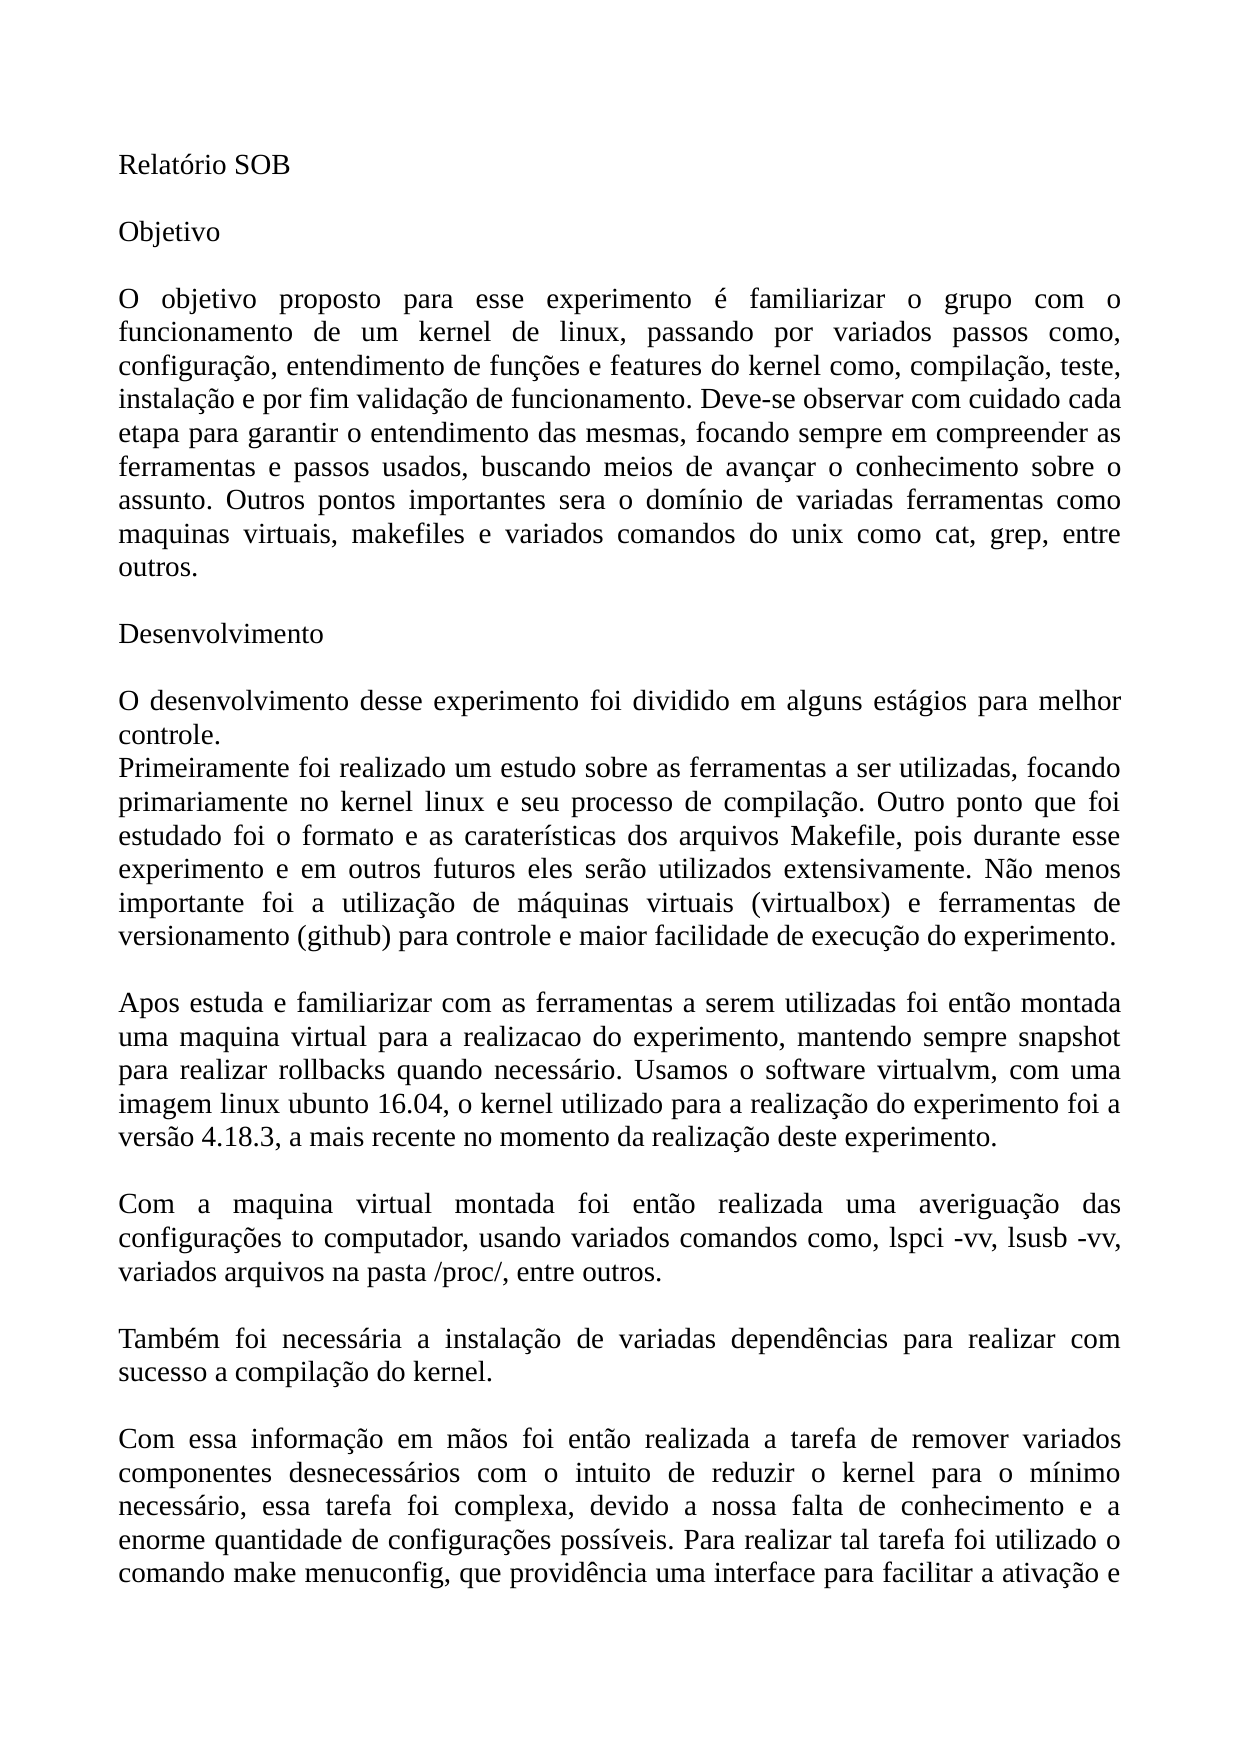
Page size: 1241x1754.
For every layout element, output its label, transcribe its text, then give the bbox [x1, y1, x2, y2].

text O desenvolvimento desse experimento foi dividido em alguns estágios para melhor controle. [118, 683, 1122, 751]
text Apos estuda e familiarizar com as ferramentas a serem utilizadas foi então montada uma maquina virtual para a realizacao do experimento, mantendo sempre snapshot para realizar rollbacks quando necessário. Usamos o software virtualvm, com uma imagem linux ubunto 16.04, o kernel utilizado para a realização do experimento foi a versão 4.18.3, a mais recente no momento da realização deste experimento. [118, 985, 1122, 1153]
text Com a maquina virtual montada foi então realizada uma averiguação das configurações to computador, usando variados comandos como, lspci -vv, lsusb -vv, variados arquivos na pasta /proc/, entre outros. [118, 1187, 1122, 1287]
text Também foi necessária a instalação de variadas dependências para realizar com sucesso a compilação do kernel. [118, 1321, 1122, 1388]
text Desenvolvimento [118, 616, 1122, 650]
text Relatório SOB [118, 147, 1122, 180]
text Primeiramente foi realizado um estudo sobre as ferramentas a ser utilizadas, focando primariamente no kernel linux e seu processo de compilação. Outro ponto que foi estudado foi o formato e as caraterísticas dos arquivos Makefile, pois durante esse experimento e em outros futuros eles serão utilizados extensivamente. Não menos importante foi a utilização de máquinas virtuais (virtualbox) e ferramentas de versionamento (github) para controle e maior facilidade de execução do experimento. [118, 751, 1122, 952]
text O objetivo proposto para esse experimento é familiarizar o grupo com o funcionamento de um kernel de linux, passando por variados passos como, configuração, entendimento de funções e features do kernel como, compilação, teste, instalação e por fim validação de funcionamento. Deve-se observar com cuidado cada etapa para garantir o entendimento das mesmas, focando sempre em compreender as ferramentas e passos usados, buscando meios de avançar o conhecimento sobre o assunto. Outros pontos importantes sera o domínio de variadas ferramentas como maquinas virtuais, makefiles e variados comandos do unix como cat, grep, entre outros. [118, 281, 1122, 583]
text Com essa informação em mãos foi então realizada a tarefa de remover variados componentes desnecessários com o intuito de reduzir o kernel para o mínimo necessário, essa tarefa foi complexa, devido a nossa falta de conhecimento e a enorme quantidade de configurações possíveis. Para realizar tal tarefa foi utilizado o comando make menuconfig, que providência uma interface para facilitar a ativação e [118, 1421, 1122, 1589]
text Objetivo [118, 214, 1122, 247]
